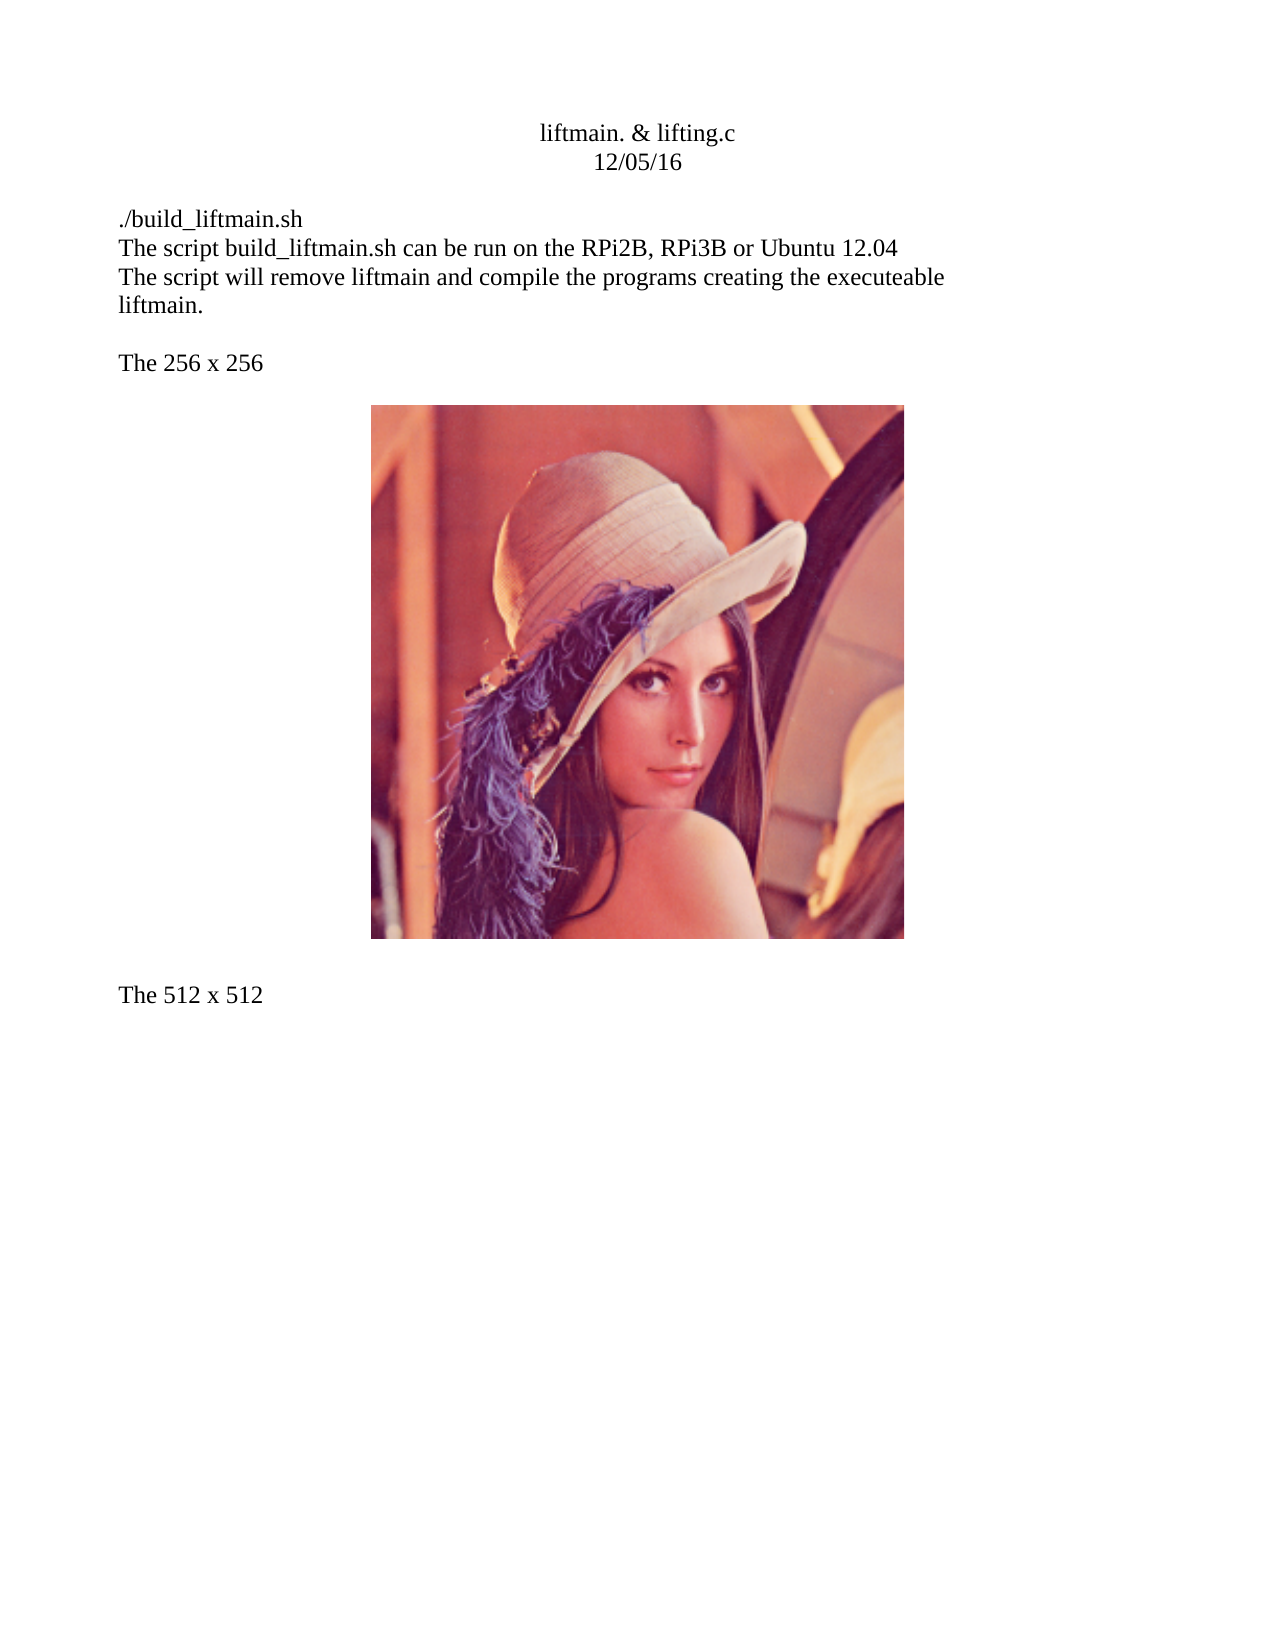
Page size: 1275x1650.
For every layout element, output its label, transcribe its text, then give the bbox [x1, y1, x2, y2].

text liftmain. & lifting.c [118, 118, 1157, 147]
picture [371, 405, 905, 939]
text liftmain. [118, 291, 1157, 319]
text The 512 x 512 [118, 981, 1157, 1009]
text The script build_liftmain.sh can be run on the RPi2B, RPi3B or Ubuntu 12.04 [118, 233, 1157, 262]
text ./build_liftmain.sh [118, 204, 1157, 233]
text 12/05/16 [118, 147, 1157, 176]
text The 256 x 256 [118, 348, 1157, 377]
text The script will remove liftmain and compile the programs creating the executeable [118, 262, 1157, 291]
